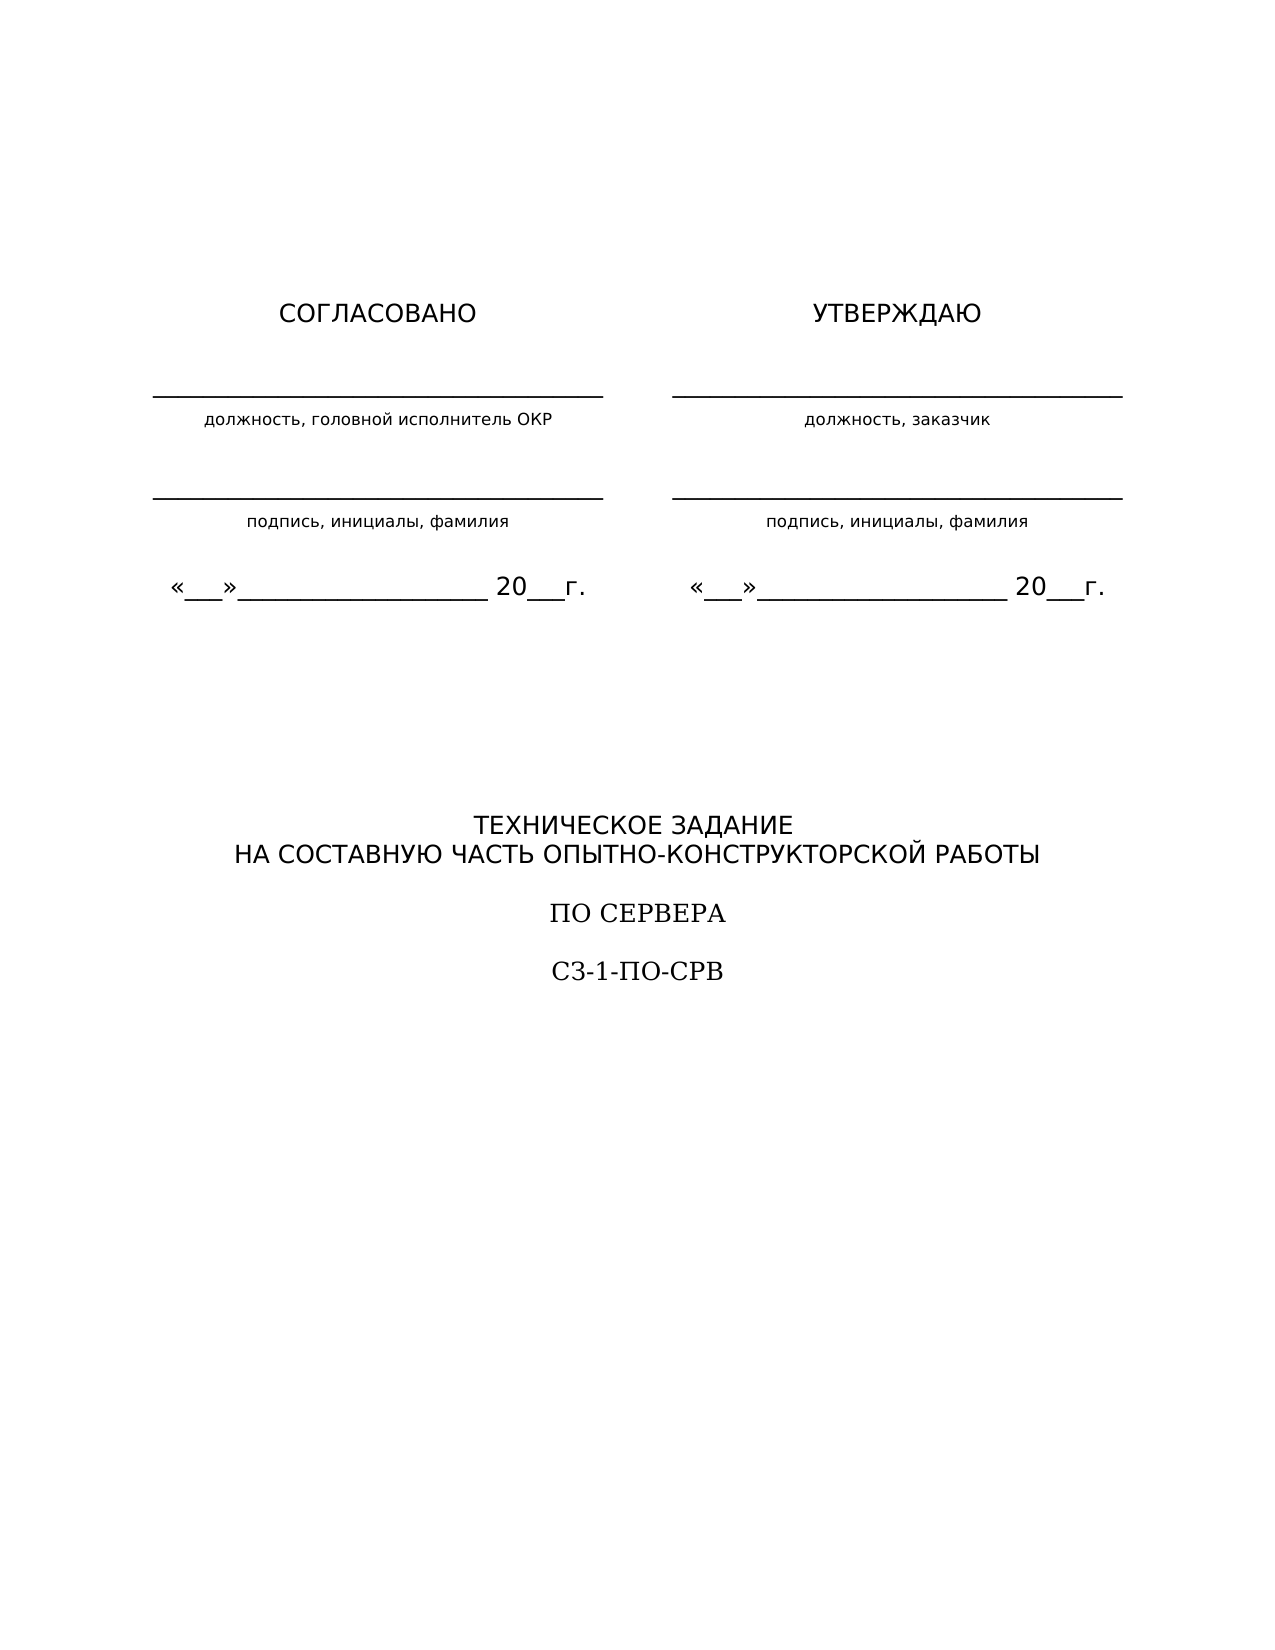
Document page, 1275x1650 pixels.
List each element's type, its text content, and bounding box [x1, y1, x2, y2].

text СЗ-1-ПО-СРВ [118, 957, 1157, 986]
table_cell ____________________________________ [118, 334, 637, 404]
table_cell ____________________________________ [118, 435, 637, 506]
table_header СОГЛАСОВАНО [118, 293, 637, 334]
table_cell «___»____________________ 20___г. [118, 537, 637, 607]
text ПО СЕРВЕРА [118, 899, 1157, 928]
table_cell ____________________________________ [638, 334, 1157, 404]
text ТЕХНИЧЕСКОЕ ЗАДАНИЕ НА СОСТАВНУЮ ЧАСТЬ ОПЫТНО-КОНСТРУКТОРСКОЙ РАБОТЫ [118, 811, 1157, 870]
table_cell подпись, инициалы, фамилия [118, 506, 637, 537]
table_cell ____________________________________ [638, 435, 1157, 506]
table_cell «___»____________________ 20___г. [638, 537, 1157, 607]
table_cell подпись, инициалы, фамилия [638, 506, 1157, 537]
table_header УТВЕРЖДАЮ [638, 293, 1157, 334]
table_cell должность, головной исполнитель ОКР [118, 404, 637, 435]
table_cell должность, заказчик [638, 404, 1157, 435]
